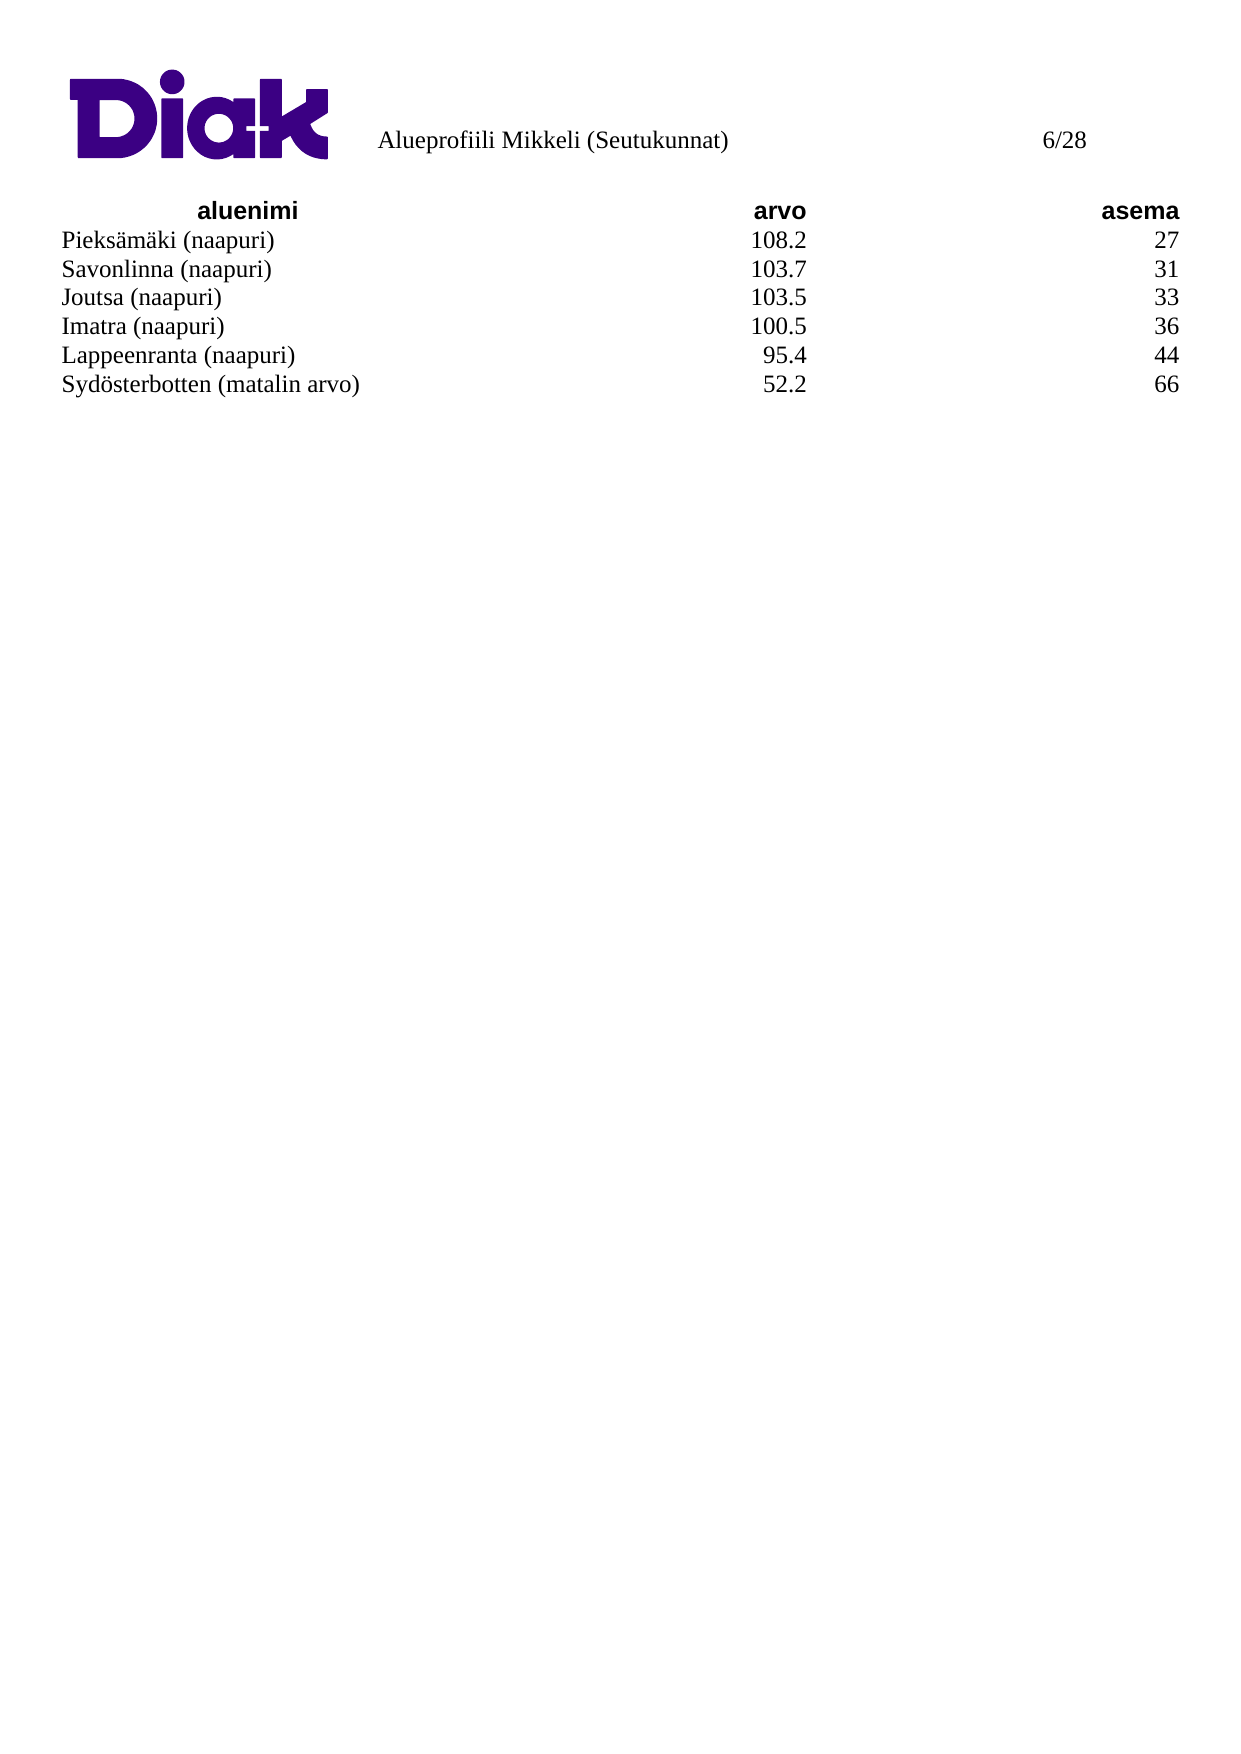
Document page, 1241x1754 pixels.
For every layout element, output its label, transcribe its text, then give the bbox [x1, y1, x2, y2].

table_cell 103.7 [434, 254, 806, 282]
table_cell 33 [806, 283, 1179, 311]
table_cell Joutsa (naapuri) [61, 283, 434, 311]
table_cell 44 [806, 340, 1179, 369]
table_cell 66 [806, 369, 1179, 397]
table_header aluenimi [61, 196, 434, 225]
table_cell Pieksämäki (naapuri) [61, 225, 434, 254]
table_cell 27 [806, 225, 1179, 254]
table_cell 108.2 [434, 225, 806, 254]
table_cell Sydösterbotten (matalin arvo) [61, 369, 434, 397]
table_cell Lappeenranta (naapuri) [61, 340, 434, 369]
table_cell Imatra (naapuri) [61, 311, 434, 340]
table_header asema [806, 196, 1179, 225]
table_cell 103.5 [434, 283, 806, 311]
table_cell 52.2 [434, 369, 806, 397]
table_cell 100.5 [434, 311, 806, 340]
table_cell 95.4 [434, 340, 806, 369]
table_cell Savonlinna (naapuri) [61, 254, 434, 282]
table_cell 36 [806, 311, 1179, 340]
table_cell 31 [806, 254, 1179, 282]
table_header arvo [434, 196, 806, 225]
